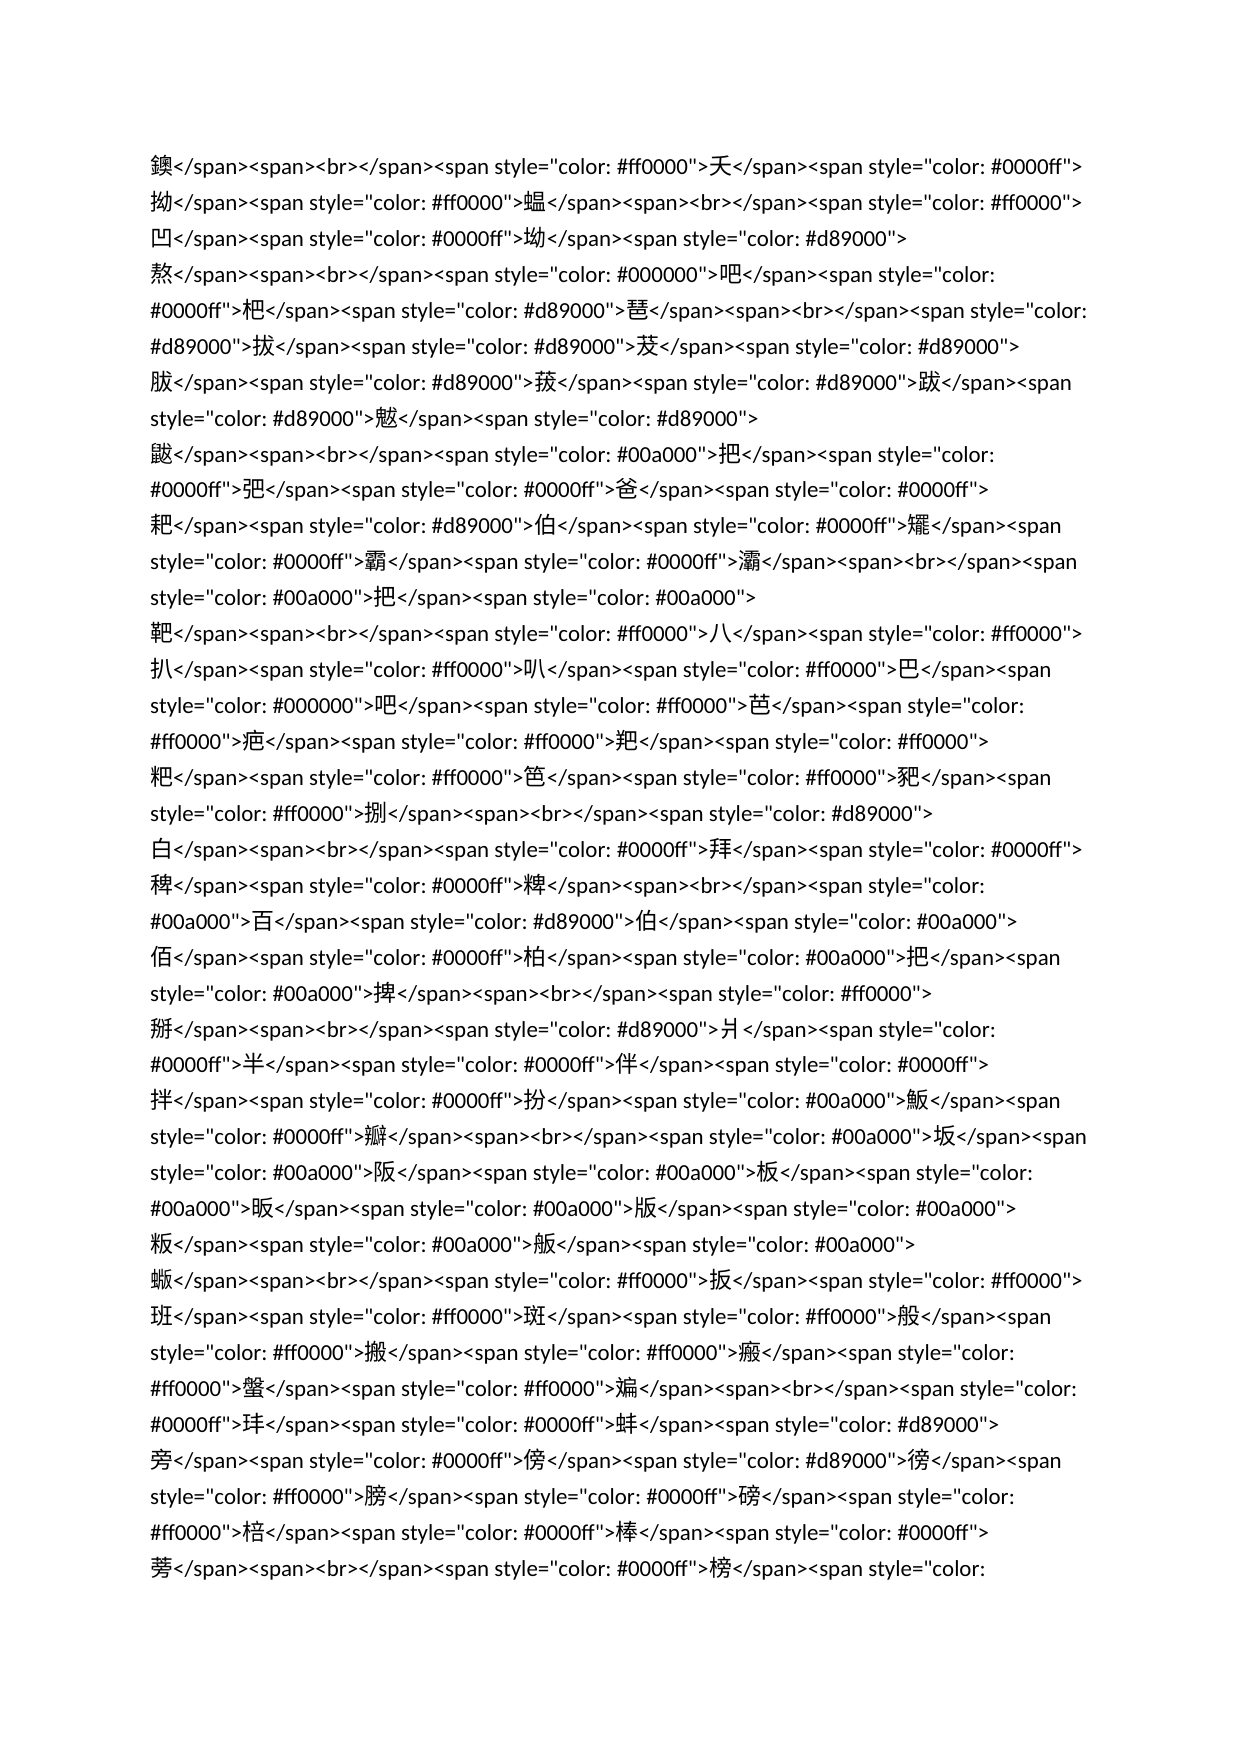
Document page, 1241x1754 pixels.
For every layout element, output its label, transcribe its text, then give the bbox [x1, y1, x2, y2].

text 鐭</span><span><br></span><span style="color: #ff0000">夭</span><span style="color: #0000ff">拗</span><span style="color: #ff0000">蝹</span><span><br></span><span style="color: #ff0000">凹</span><span style="color: #0000ff">坳</span><span style="color: #d89000">熬</span><span><br></span><span style="color: #000000">吧</span><span style="color: #0000ff">杷</span><span style="color: #d89000">琶</span><span><br></span><span style="color: #d89000">拔</span><span style="color: #d89000">茇</span><span style="color: #d89000">胈</span><span style="color: #d89000">菝</span><span style="color: #d89000">跋</span><span style="color: #d89000">魃</span><span style="color: #d89000">鼥</span><span><br></span><span style="color: #00a000">把</span><span style="color: #0000ff">弝</span><span style="color: #0000ff">爸</span><span style="color: #0000ff">耙</span><span style="color: #d89000">伯</span><span style="color: #0000ff">矲</span><span style="color: #0000ff">霸</span><span style="color: #0000ff">灞</span><span><br></span><span style="color: #00a000">把</span><span style="color: #00a000">靶</span><span><br></span><span style="color: #ff0000">八</span><span style="color: #ff0000">扒</span><span style="color: #ff0000">叭</span><span style="color: #ff0000">巴</span><span style="color: #000000">吧</span><span style="color: #ff0000">芭</span><span style="color: #ff0000">疤</span><span style="color: #ff0000">羓</span><span style="color: #ff0000">粑</span><span style="color: #ff0000">笆</span><span style="color: #ff0000">豝</span><span style="color: #ff0000">捌</span><span><br></span><span style="color: #d89000">白</span><span><br></span><span style="color: #0000ff">拜</span><span style="color: #0000ff">稗</span><span style="color: #0000ff">粺</span><span><br></span><span style="color: #00a000">百</span><span style="color: #d89000">伯</span><span style="color: #00a000">佰</span><span style="color: #0000ff">柏</span><span style="color: #00a000">把</span><span style="color: #00a000">捭</span><span><br></span><span style="color: #ff0000">掰</span><span><br></span><span style="color: #d89000">爿</span><span style="color: #0000ff">半</span><span style="color: #0000ff">伴</span><span style="color: #0000ff">拌</span><span style="color: #0000ff">扮</span><span style="color: #00a000">魬</span><span style="color: #0000ff">瓣</span><span><br></span><span style="color: #00a000">坂</span><span style="color: #00a000">阪</span><span style="color: #00a000">板</span><span style="color: #00a000">昄</span><span style="color: #00a000">版</span><span style="color: #00a000">粄</span><span style="color: #00a000">舨</span><span style="color: #00a000">蝂</span><span><br></span><span style="color: #ff0000">扳</span><span style="color: #ff0000">班</span><span style="color: #ff0000">斑</span><span style="color: #ff0000">般</span><span style="color: #ff0000">搬</span><span style="color: #ff0000">瘢</span><span style="color: #ff0000">螌</span><span style="color: #ff0000">斒</span><span><br></span><span style="color: #0000ff">玤</span><span style="color: #0000ff">蚌</span><span style="color: #d89000">旁</span><span style="color: #0000ff">傍</span><span style="color: #d89000">徬</span><span style="color: #ff0000">膀</span><span style="color: #0000ff">磅</span><span style="color: #ff0000">棓</span><span style="color: #0000ff">棒</span><span style="color: #0000ff">蒡</span><span><br></span><span style="color: #0000ff">榜</span><span style="color: [150, 150, 1090, 1583]
